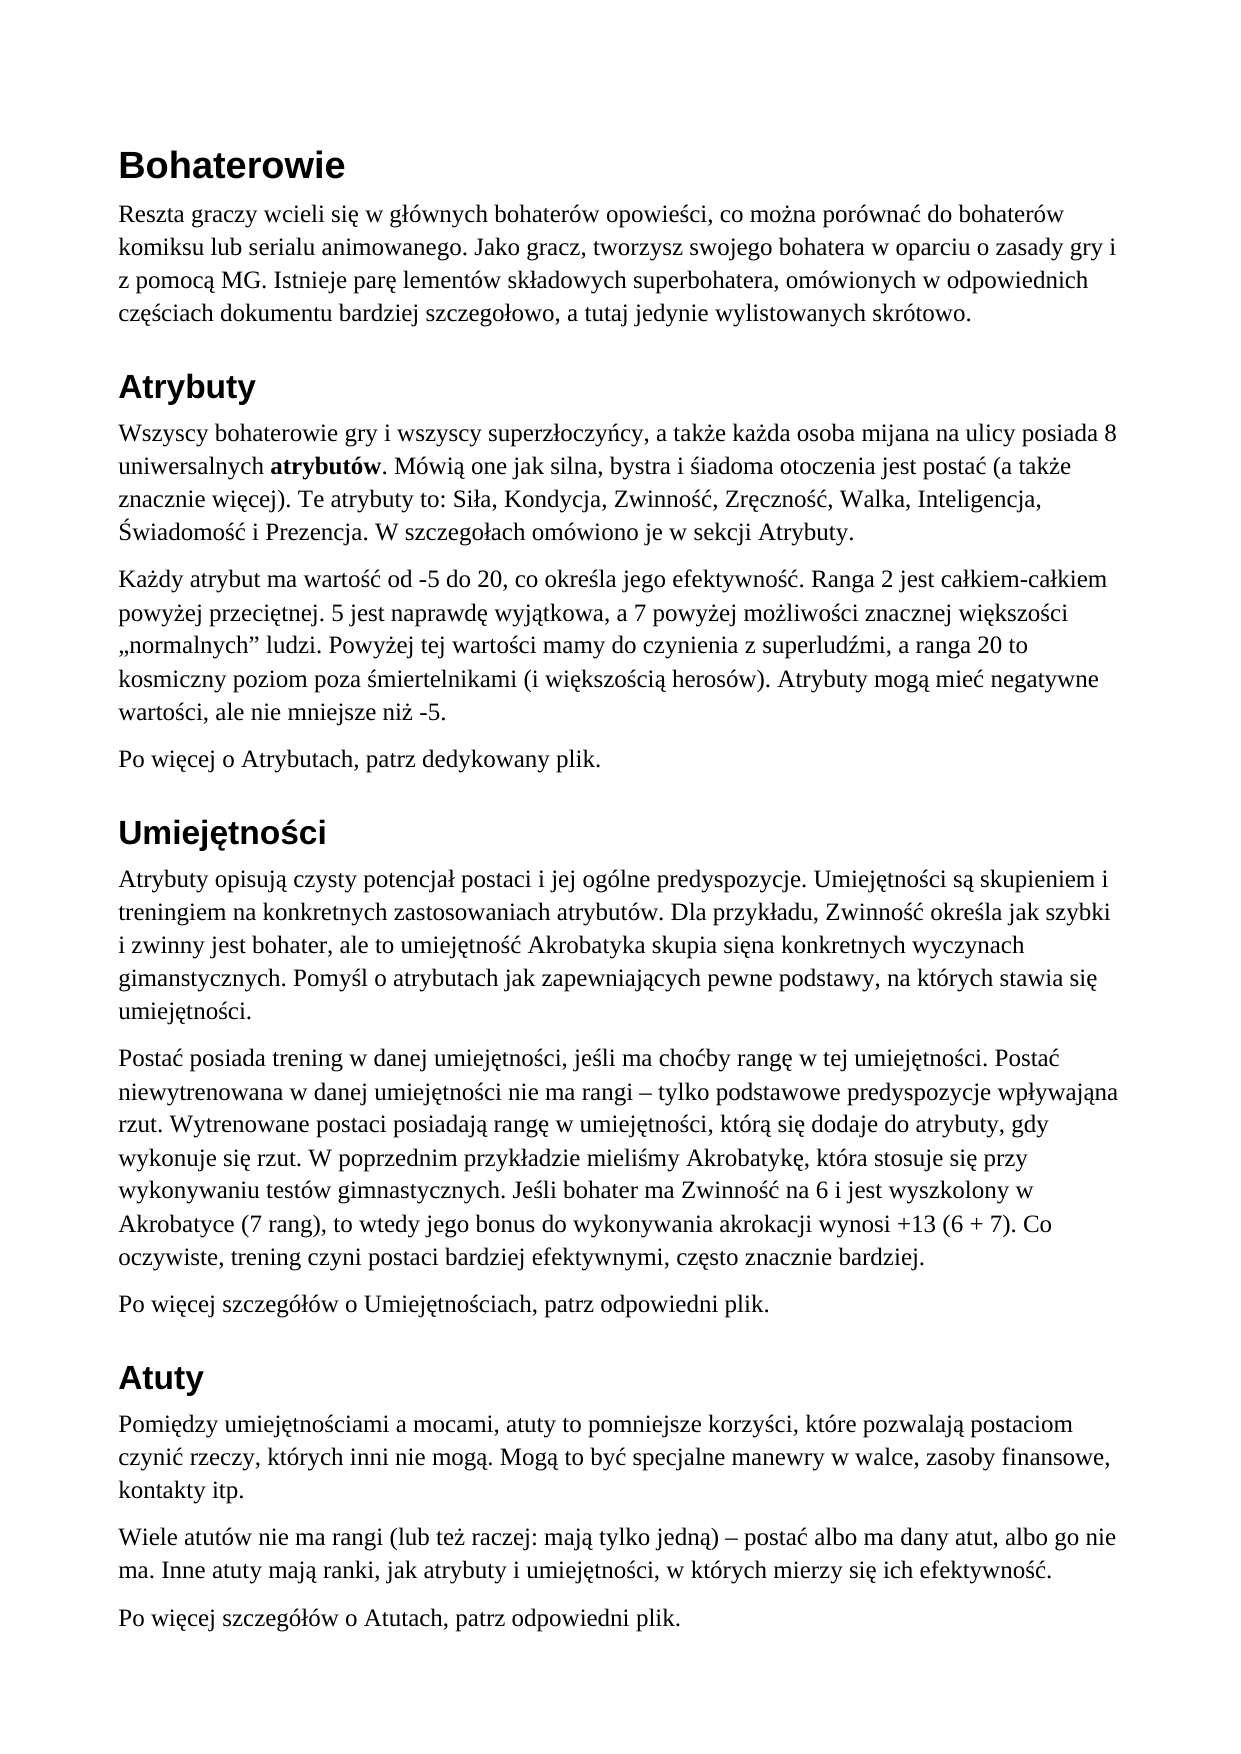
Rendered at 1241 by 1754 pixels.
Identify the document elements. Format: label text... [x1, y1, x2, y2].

text Po więcej szczegółów o Atutach, patrz odpowiedni plik. [118, 1603, 1122, 1632]
subtitle Atrybuty [118, 367, 1122, 405]
text Każdy atrybut ma wartość od -5 do 20, co określa jego efektywność. Ranga 2 jest całkiem-całkiem powyżej przeciętnej. 5 jest naprawdę wyjątkowa, a 7 powyżej możliwości znacznej większości „normalnych” ludzi. Powyżej tej wartości mamy do czynienia z superludźmi, a ranga 20 to kosmiczny poziom poza śmiertelnikami (i większością herosów). Atrybuty mogą mieć negatywne wartości, ale nie mniejsze niż -5. [118, 564, 1122, 725]
text Po więcej szczegółów o Umiejętnościach, patrz odpowiedni plik. [118, 1289, 1122, 1318]
text Wszyscy bohaterowie gry i wszyscy superzłoczyńcy, a także każda osoba mijana na ulicy posiada 8 uniwersalnych atrybutów. Mówią one jak silna, bystra i śiadoma otoczenia jest postać (a także znacznie więcej). Te atrybuty to: Siła, Kondycja, Zwinność, Zręczność, Walka, Inteligencja, Świadomość i Prezencja. W szczegołach omówiono je w sekcji Atrybuty. [118, 418, 1122, 546]
text Wiele atutów nie ma rangi (lub też raczej: mają tylko jedną) – postać albo ma dany atut, albo go nie ma. Inne atuty mają ranki, jak atrybuty i umiejętności, w których mierzy się ich efektywność. [118, 1522, 1122, 1584]
text Po więcej o Atrybutach, patrz dedykowany plik. [118, 744, 1122, 773]
text Reszta graczy wcieli się w głównych bohaterów opowieści, co można porównać do bohaterów komiksu lub serialu animowanego. Jako gracz, tworzysz swojego bohatera w oparciu o zasady gry i z pomocą MG. Istnieje parę lementów składowych superbohatera, omówionych w odpowiednich częściach dokumentu bardziej szczegołowo, a tutaj jedynie wylistowanych skrótowo. [118, 199, 1122, 327]
text Postać posiada trening w danej umiejętności, jeśli ma choćby rangę w tej umiejętności. Postać niewytrenowana w danej umiejętności nie ma rangi – tylko podstawowe predyspozycje wpływająna rzut. Wytrenowane postaci posiadają rangę w umiejętności, którą się dodaje do atrybuty, gdy wykonuje się rzut. W poprzednim przykładzie mieliśmy Akrobatykę, która stosuje się przy wykonywaniu testów gimnastycznych. Jeśli bohater ma Zwinność na 6 i jest wyszkolony w Akrobatyce (7 rang), to wtedy jego bonus do wykonywania akrokacji wynosi +13 (6 + 7). Co oczywiste, trening czyni postaci bardziej efektywnymi, często znacznie bardziej. [118, 1043, 1122, 1270]
subtitle Bohaterowie [118, 143, 1122, 187]
text Pomiędzy umiejętnościami a mocami, atuty to pomniejsze korzyści, które pozwalają postaciom czynić rzeczy, których inni nie mogą. Mogą to być specjalne manewry w walce, zasoby finansowe, kontakty itp. [118, 1409, 1122, 1504]
subtitle Atuty [118, 1358, 1122, 1396]
subtitle Umiejętności [118, 813, 1122, 851]
text Atrybuty opisują czysty potencjał postaci i jej ogólne predyspozycje. Umiejętności są skupieniem i treningiem na konkretnych zastosowaniach atrybutów. Dla przykładu, Zwinność określa jak szybki i zwinny jest bohater, ale to umiejętność Akrobatyka skupia sięna konkretnych wyczynach gimanstycznych. Pomyśl o atrybutach jak zapewniających pewne podstawy, na których stawia się umiejętności. [118, 864, 1122, 1025]
